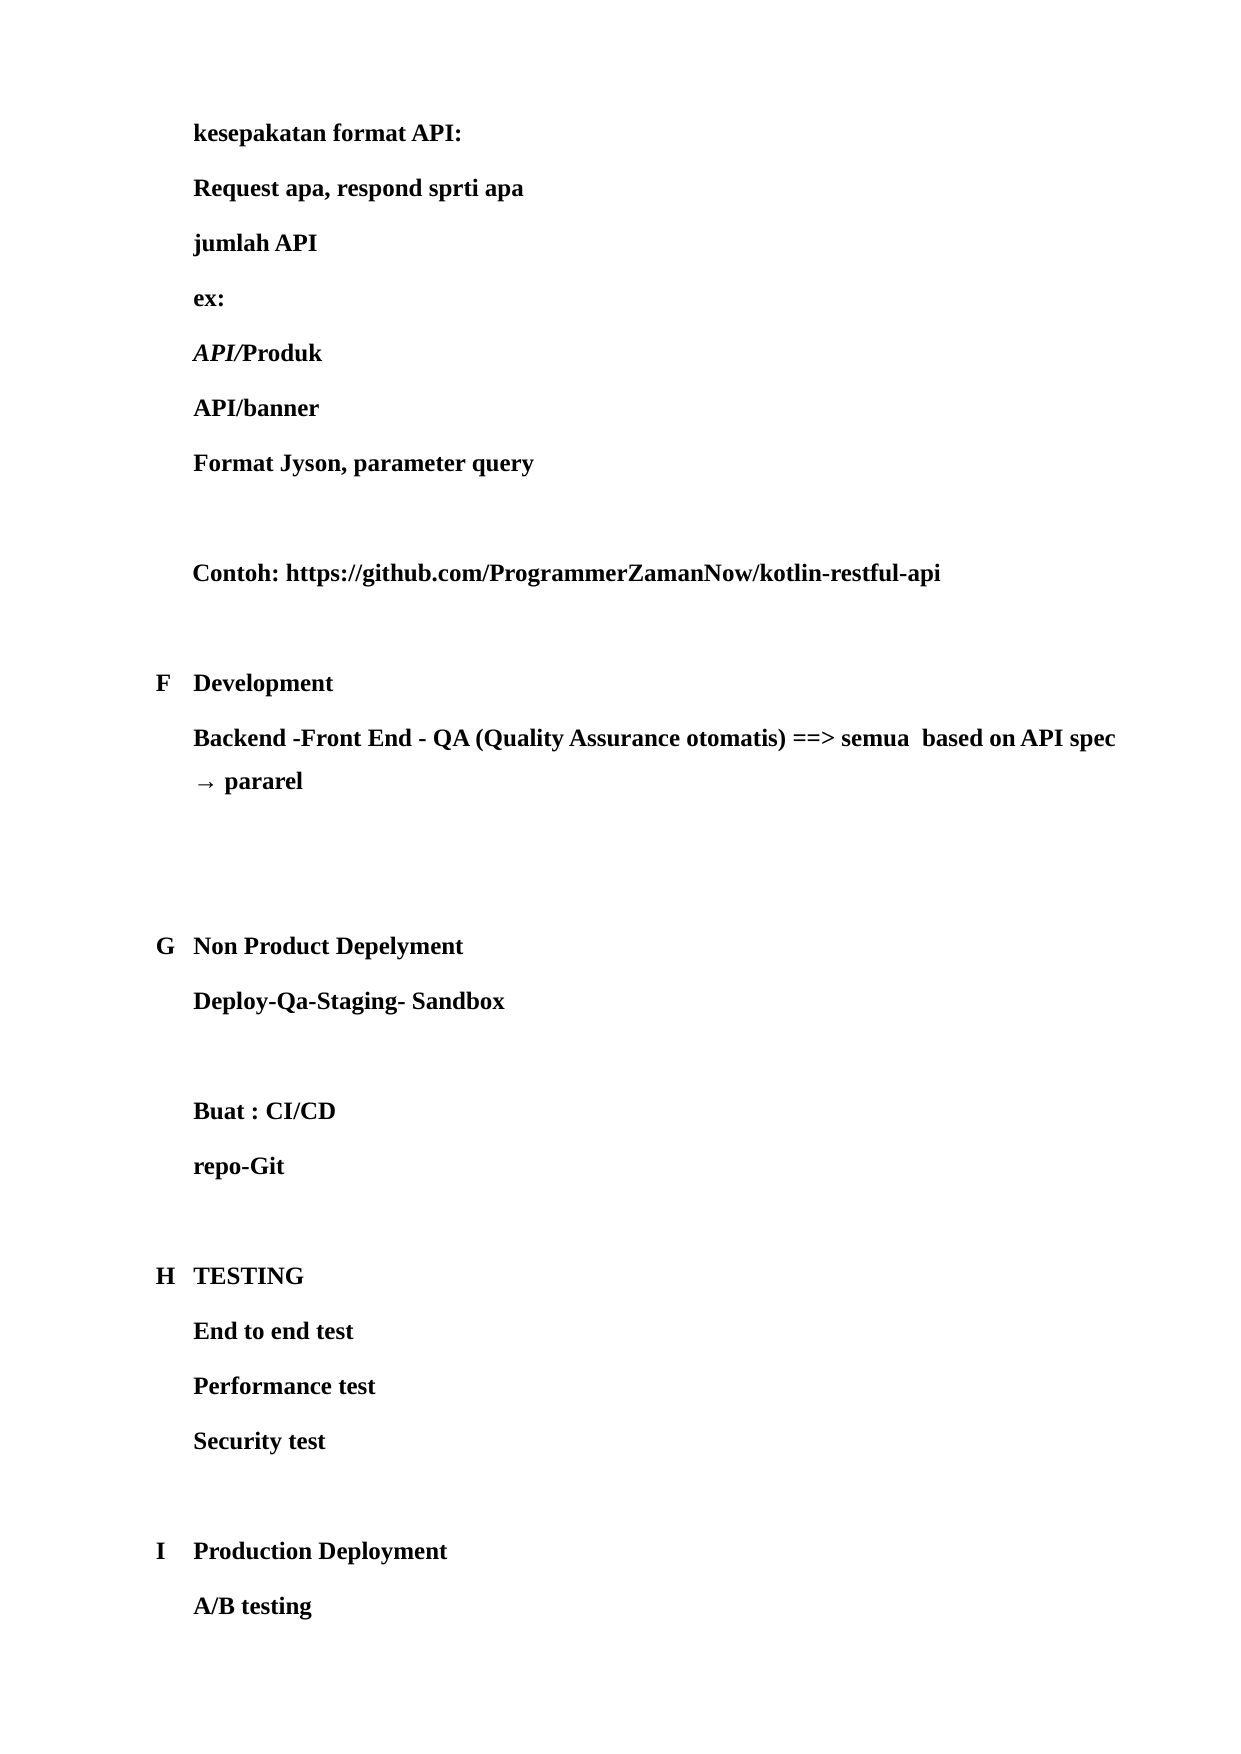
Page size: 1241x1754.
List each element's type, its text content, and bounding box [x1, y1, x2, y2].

text kesepakatan format API: [193, 118, 1122, 147]
text Security test [193, 1426, 1122, 1455]
text API/banner [193, 393, 1122, 422]
text jumlah API [193, 228, 1122, 257]
text API/Produk [193, 338, 1122, 367]
text Buat : CI/CD [193, 1096, 1122, 1125]
text End to end test [193, 1316, 1122, 1345]
list Production Deployment [156, 1536, 1122, 1565]
list Development [156, 668, 1122, 697]
text A/B testing [193, 1591, 1122, 1620]
text Deploy-Qa-Staging- Sandbox [193, 986, 1122, 1015]
text Backend -Front End - QA (Quality Assurance otomatis) ==> semua based on API spec → pararel [193, 723, 1122, 795]
text repo-Git [193, 1151, 1122, 1180]
text Format Jyson, parameter query [193, 448, 1122, 477]
list Non Product Depelyment [156, 931, 1122, 960]
text Request apa, respond sprti apa [193, 173, 1122, 202]
text Performance test [193, 1371, 1122, 1400]
text ex: [193, 283, 1122, 312]
text Contoh: https://github.com/ProgrammerZamanNow/kotlin-restful-api [118, 558, 1122, 587]
list TESTING [156, 1261, 1122, 1290]
